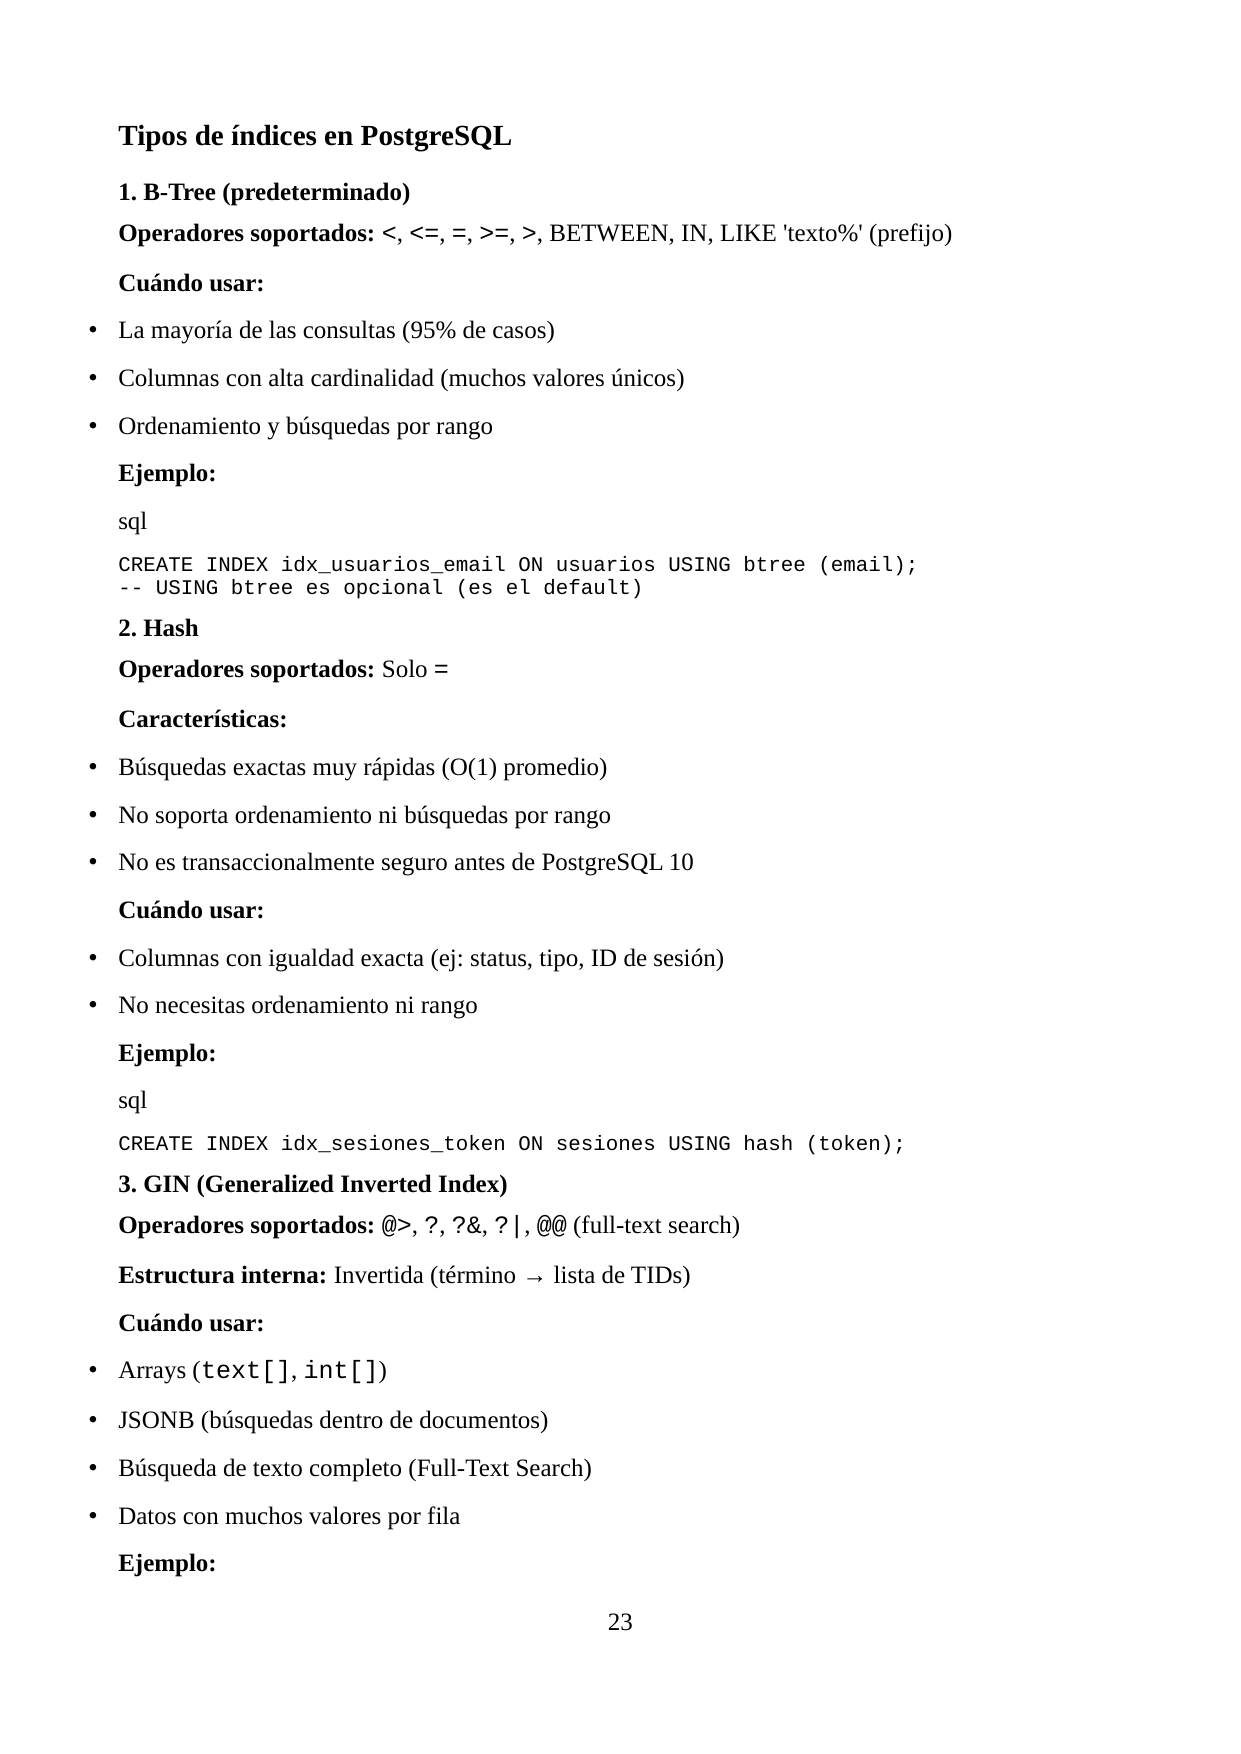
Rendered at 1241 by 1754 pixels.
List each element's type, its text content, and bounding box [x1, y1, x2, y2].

text sql [118, 1085, 1122, 1114]
list Arrays (text[], int[]) [118, 1356, 1122, 1386]
list Búsqueda de texto completo (Full-Text Search) [118, 1453, 1122, 1482]
subtitle 2. Hash [118, 613, 1122, 642]
text -- USING btree es opcional (es el default) [118, 577, 1122, 601]
subtitle 1. B-Tree (predeterminado) [118, 177, 1122, 205]
text sql [118, 506, 1122, 535]
list No soporta ordenamiento ni búsquedas por rango [118, 800, 1122, 828]
list Columnas con alta cardinalidad (muchos valores únicos) [118, 363, 1122, 392]
text Cuándo usar: [118, 895, 1122, 924]
list Búsquedas exactas muy rápidas (O(1) promedio) [118, 752, 1122, 781]
text Características: [118, 704, 1122, 733]
text Cuándo usar: [118, 1308, 1122, 1337]
list Datos con muchos valores por fila [118, 1501, 1122, 1529]
list Ordenamiento y búsquedas por rango [118, 411, 1122, 439]
list No es transaccionalmente seguro antes de PostgreSQL 10 [118, 847, 1122, 876]
list No necesitas ordenamiento ni rango [118, 990, 1122, 1019]
list La mayoría de las consultas (95% de casos) [118, 316, 1122, 344]
text Ejemplo: [118, 458, 1122, 487]
subtitle 3. GIN (Generalized Inverted Index) [118, 1169, 1122, 1198]
subtitle Tipos de índices en PostgreSQL [118, 118, 1122, 152]
text Operadores soportados: @>, ?, ?&, ?|, @@ (full-text search) [118, 1210, 1122, 1241]
text Ejemplo: [118, 1548, 1122, 1577]
list Columnas con igualdad exacta (ej: status, tipo, ID de sesión) [118, 943, 1122, 971]
text Cuándo usar: [118, 268, 1122, 297]
text Estructura interna: Invertida (término → lista de TIDs) [118, 1260, 1122, 1289]
list JSONB (búsquedas dentro de documentos) [118, 1406, 1122, 1434]
text Operadores soportados: Solo = [118, 654, 1122, 685]
text Operadores soportados: <, <=, =, >=, >, BETWEEN, IN, LIKE 'texto%' (prefijo) [118, 218, 1122, 249]
text CREATE INDEX idx_usuarios_email ON usuarios USING btree (email); [118, 553, 1122, 577]
text CREATE INDEX idx_sesiones_token ON sesiones USING hash (token); [118, 1133, 1122, 1157]
text Ejemplo: [118, 1038, 1122, 1067]
